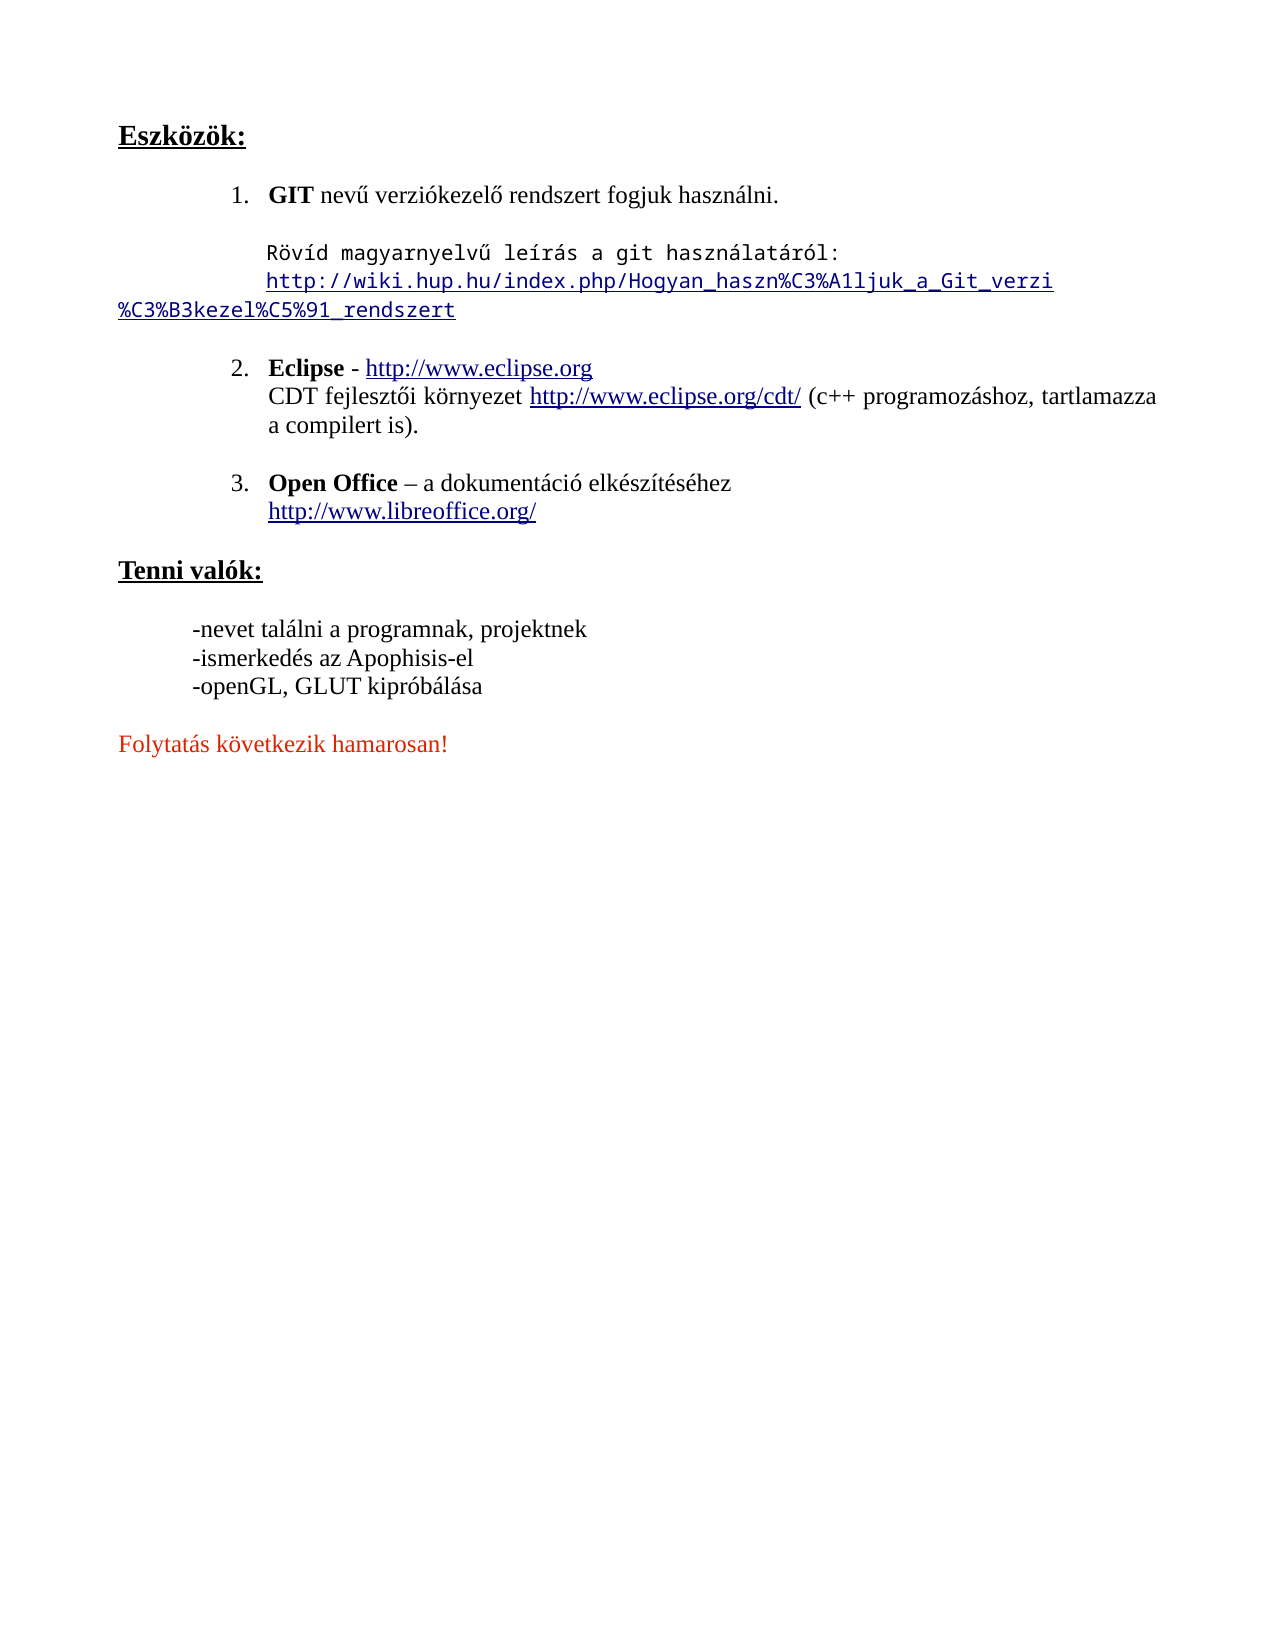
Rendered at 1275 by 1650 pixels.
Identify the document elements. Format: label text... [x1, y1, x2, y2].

text -ismerkedés az Apophisis-el [118, 643, 1157, 671]
list Open Office – a dokumentáció elkészítéséhez [231, 468, 1157, 496]
list http://www.libreoffice.org/ [231, 496, 1157, 525]
text Eszközök: [118, 118, 1157, 152]
text Folytatás következik hamarosan! [118, 729, 1157, 758]
text http://wiki.hup.hu/index.php/Hogyan_haszn%C3%A1ljuk_a_Git_verzi%C3%B3kezel%C5%91_rendszert [118, 266, 1157, 323]
list GIT nevű verziókezelő rendszert fogjuk használni. [231, 180, 1157, 209]
list CDT fejlesztői környezet http://www.eclipse.org/cdt/ (c++ programozáshoz, tartlamazza a compilert is). [231, 381, 1157, 439]
text Rövíd magyarnyelvű leírás a git használatáról: [118, 238, 1157, 266]
text -openGL, GLUT kipróbálása [118, 671, 1157, 700]
list Eclipse - http://www.eclipse.org [231, 353, 1157, 381]
text Tenni valók: [118, 554, 1157, 585]
text -nevet találni a programnak, projektnek [118, 614, 1157, 643]
